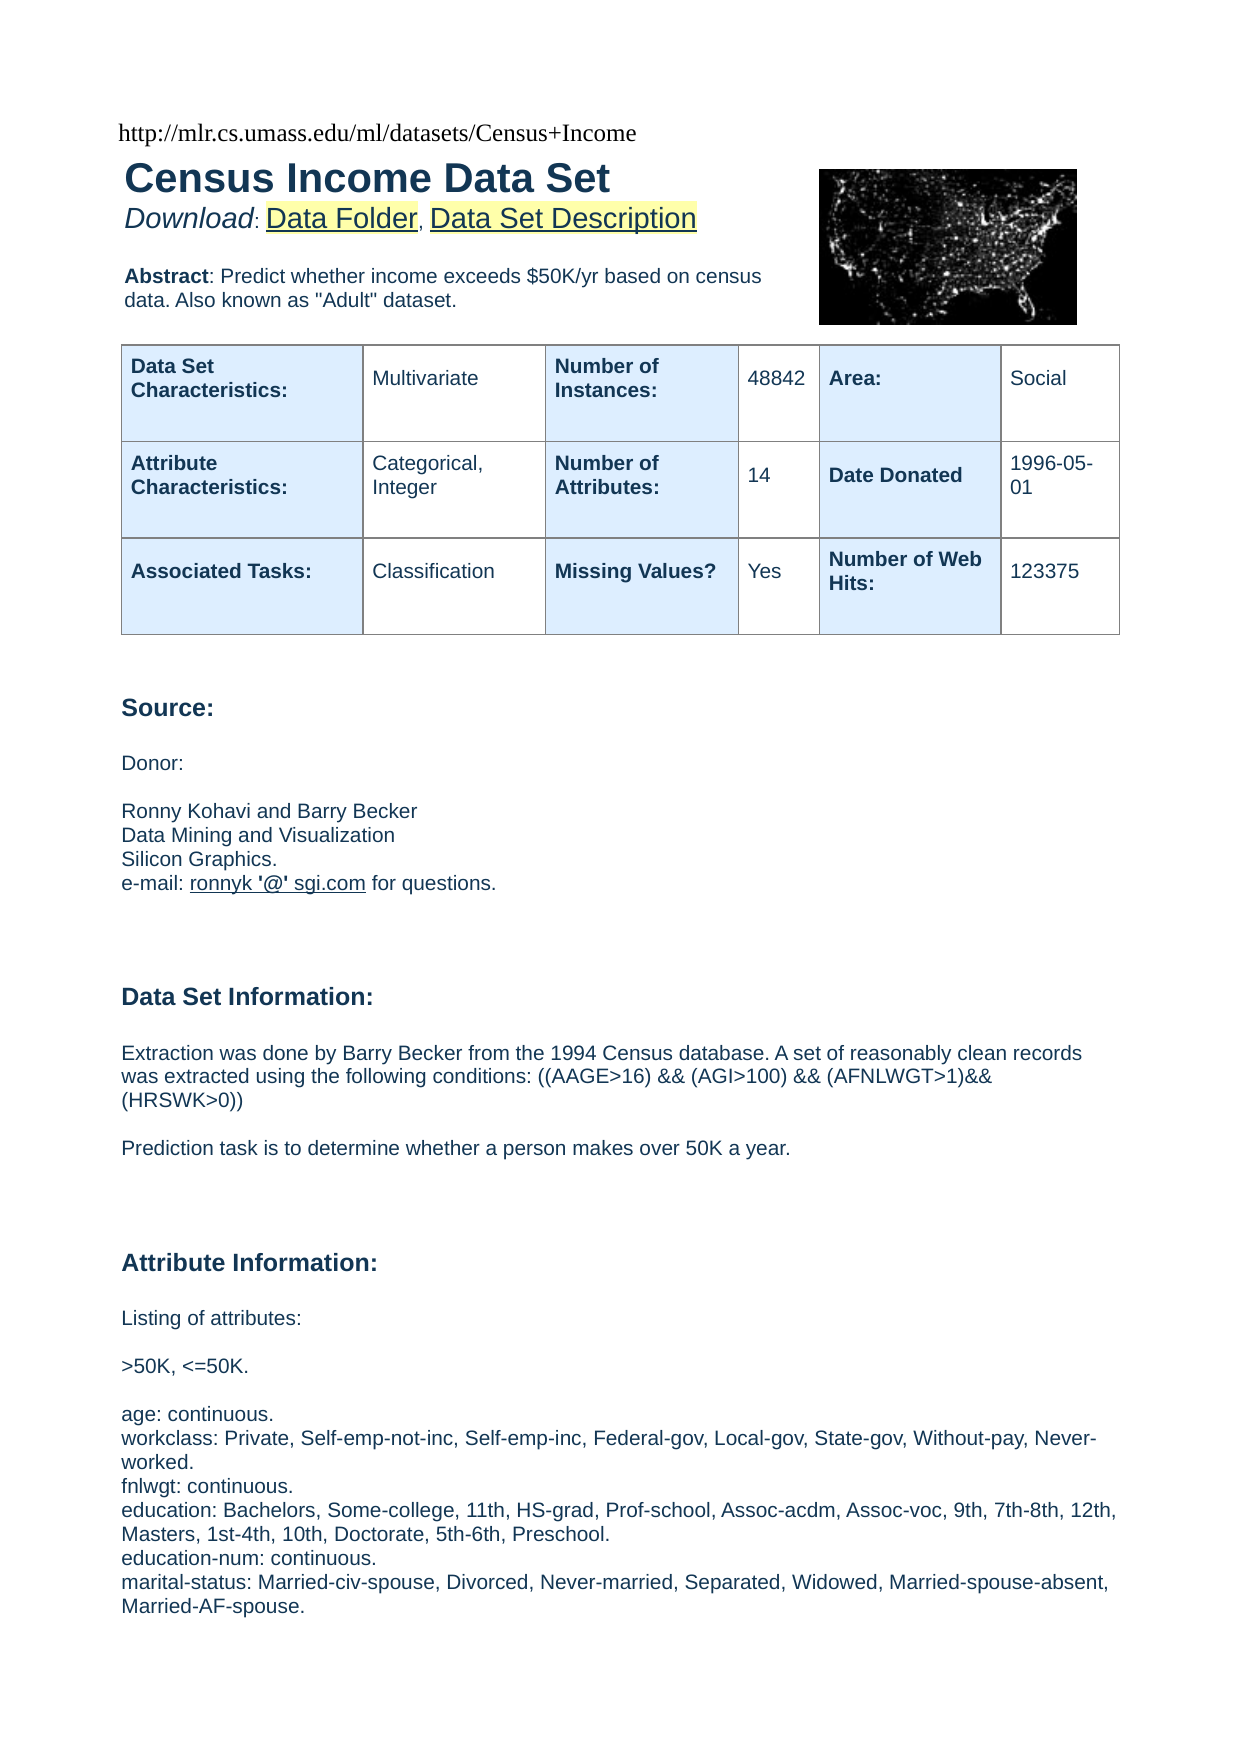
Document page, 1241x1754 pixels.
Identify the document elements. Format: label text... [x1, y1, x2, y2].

table_header Area: [820, 346, 1000, 441]
picture [819, 169, 1077, 325]
text http://mlr.cs.umass.edu/ml/datasets/Census+Income [118, 118, 1122, 147]
table_cell Categorical, Integer [364, 442, 545, 537]
table_cell Number of Attributes: [546, 442, 738, 537]
table_cell Associated Tasks: [122, 539, 362, 634]
table_cell Attribute Characteristics: [122, 442, 362, 537]
table_cell 123375 [1002, 539, 1119, 634]
table_cell Missing Values? [546, 539, 738, 634]
table_cell 1996-05-01 [1002, 442, 1119, 537]
table_header Multivariate [364, 346, 545, 441]
table_cell Date Donated [820, 442, 1000, 537]
table_cell 14 [739, 442, 819, 537]
table_header 48842 [739, 346, 819, 441]
table_header [785, 150, 1119, 344]
table_header Number of Instances: [546, 346, 738, 441]
table_header Source: Donor: Ronny Kohavi and Barry Becker Data Mining and Visualization Silicon Graphics. e-mail: ronnyk '@' sgi.com for questions. Data Set Information: Extraction was done by Barry Becker from the 1994 Census database. A set of reasonably clean records was extracted using the following conditions: ((AAGE>16) && (AGI>100) && (AFNLWGT>1)&& (HRSWK>0)) Prediction task is to determine whether a person makes over 50K a year. Attribute Information: Listing of attributes: >50K, <=50K. age: continuous. workclass: Private, Self-emp-not-inc, Self-emp-inc, Federal-gov, Local-gov, State-gov, Without-pay, Never-worked. fnlwgt: continuous. education: Bachelors, Some-college, 11th, HS-grad, Prof-school, Assoc-acdm, Assoc-voc, 9th, 7th-8th, 12th, Masters, 1st-4th, 10th, Doctorate, 5th-6th, Preschool. education-num: continuous. marital-status: Married-civ-spouse, Divorced, Never-married, Separated, Widowed, Married-spouse-absent, Married-AF-spouse. [118, 147, 1122, 1621]
table_cell Yes [739, 539, 819, 634]
table_header Data Set Characteristics: [122, 346, 362, 441]
table_header Social [1002, 346, 1119, 441]
table_cell Number of Web Hits: [820, 539, 1000, 634]
table_header Census Income Data Set Download: Data Folder, Data Set Description Abstract: Predict whether income exceeds $50K/yr based on census data. Also known as "Adult" dataset. [121, 150, 785, 344]
table_cell Classification [364, 539, 545, 634]
